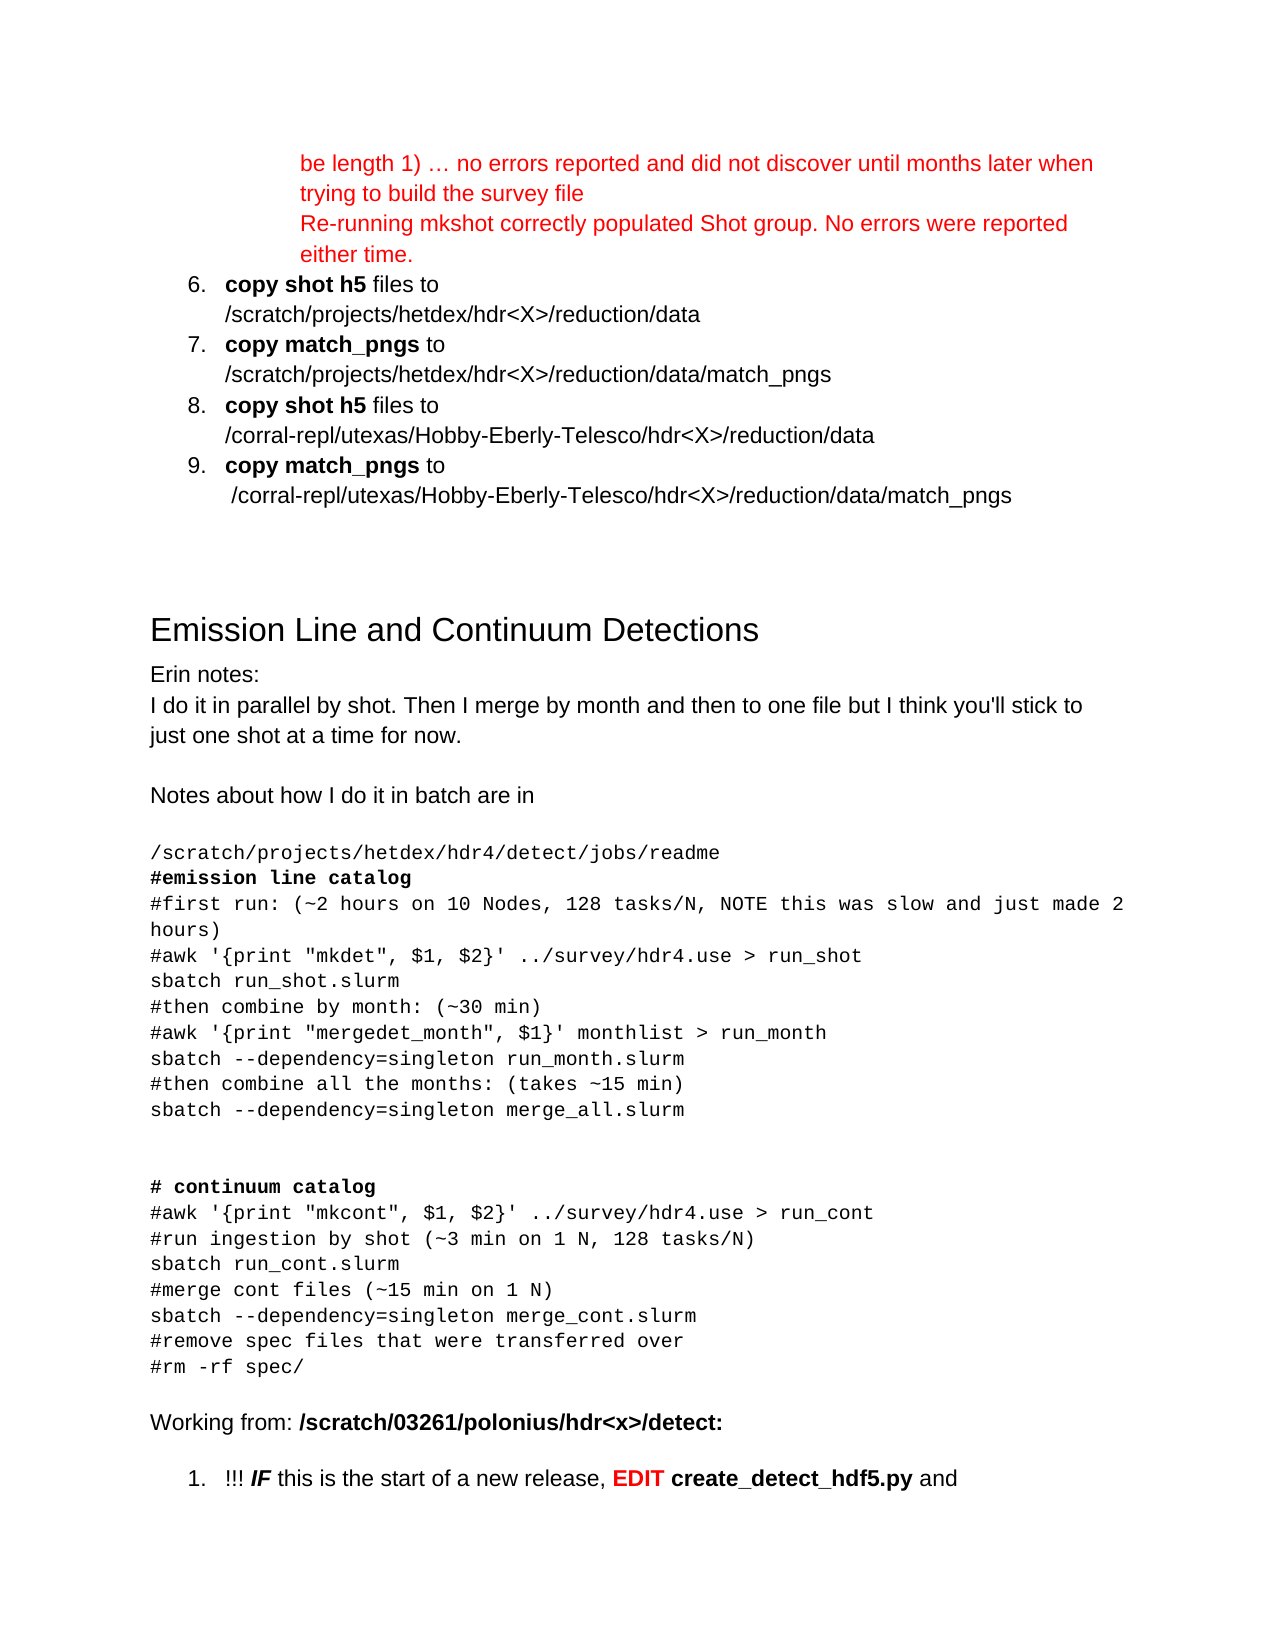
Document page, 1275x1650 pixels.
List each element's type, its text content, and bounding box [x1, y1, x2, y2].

text I do it in parallel by shot. Then I merge by month and then to one file but I think you'll stick to just one shot at a time for now. [150, 692, 1125, 748]
text #awk '{print "mkcont", $1, $2}' ../survey/hdr4.use > run_cont [150, 1203, 1125, 1225]
list copy shot h5 files to /corral-repl/utexas/Hobby-Eberly-Telesco/hdr<X>/reduction/data [187, 392, 1125, 448]
text #then combine all the months: (takes ~15 min) [150, 1074, 1125, 1097]
text sbatch --dependency=singleton merge_all.slurm [150, 1100, 1125, 1122]
text #remove spec files that were transferred over [150, 1331, 1125, 1354]
text /scratch/projects/hetdex/hdr4/detect/jobs/readme [150, 843, 1125, 865]
text Erin notes: [150, 661, 1125, 688]
list copy match_pngs to /scratch/projects/hetdex/hdr<X>/reduction/data/match_pngs [187, 331, 1125, 388]
text sbatch run_cont.slurm [150, 1254, 1125, 1277]
text sbatch --dependency=singleton run_month.slurm [150, 1048, 1125, 1071]
list be length 1) … no errors reported and did not discover until months later when trying to build the survey file Re-running mkshot correctly populated Shot group. No errors were reported either time. [262, 150, 1125, 267]
list copy match_pngs to /corral-repl/utexas/Hobby-Eberly-Telesco/hdr<X>/reduction/data/match_pngs [187, 452, 1125, 509]
text sbatch --dependency=singleton merge_cont.slurm [150, 1306, 1125, 1328]
text #rm -rf spec/ [150, 1357, 1125, 1379]
text Working from: /scratch/03261/polonius/hdr<x>/detect: [150, 1409, 1125, 1435]
text #emission line catalog [150, 868, 1125, 891]
text #merge cont files (~15 min on 1 N) [150, 1280, 1125, 1302]
list copy shot h5 files to /scratch/projects/hetdex/hdr<X>/reduction/data [187, 271, 1125, 327]
text #awk '{print "mkdet", $1, $2}' ../survey/hdr4.use > run_shot [150, 946, 1125, 968]
subtitle Emission Line and Continuum Detections [150, 610, 1125, 649]
text sbatch run_shot.slurm [150, 971, 1125, 994]
text # continuum catalog [150, 1177, 1125, 1199]
text #run ingestion by shot (~3 min on 1 N, 128 tasks/N) [150, 1228, 1125, 1251]
text #first run: (~2 hours on 10 Nodes, 128 tasks/N, NOTE this was slow and just made 2 hours) [150, 894, 1125, 942]
text #then combine by month: (~30 min) [150, 997, 1125, 1019]
text Notes about how I do it in batch are in [150, 782, 1125, 808]
list !!! IF this is the start of a new release, EDIT create_detect_hdf5.py and [187, 1464, 1125, 1491]
text #awk '{print "mergedet_month", $1}' monthlist > run_month [150, 1023, 1125, 1045]
